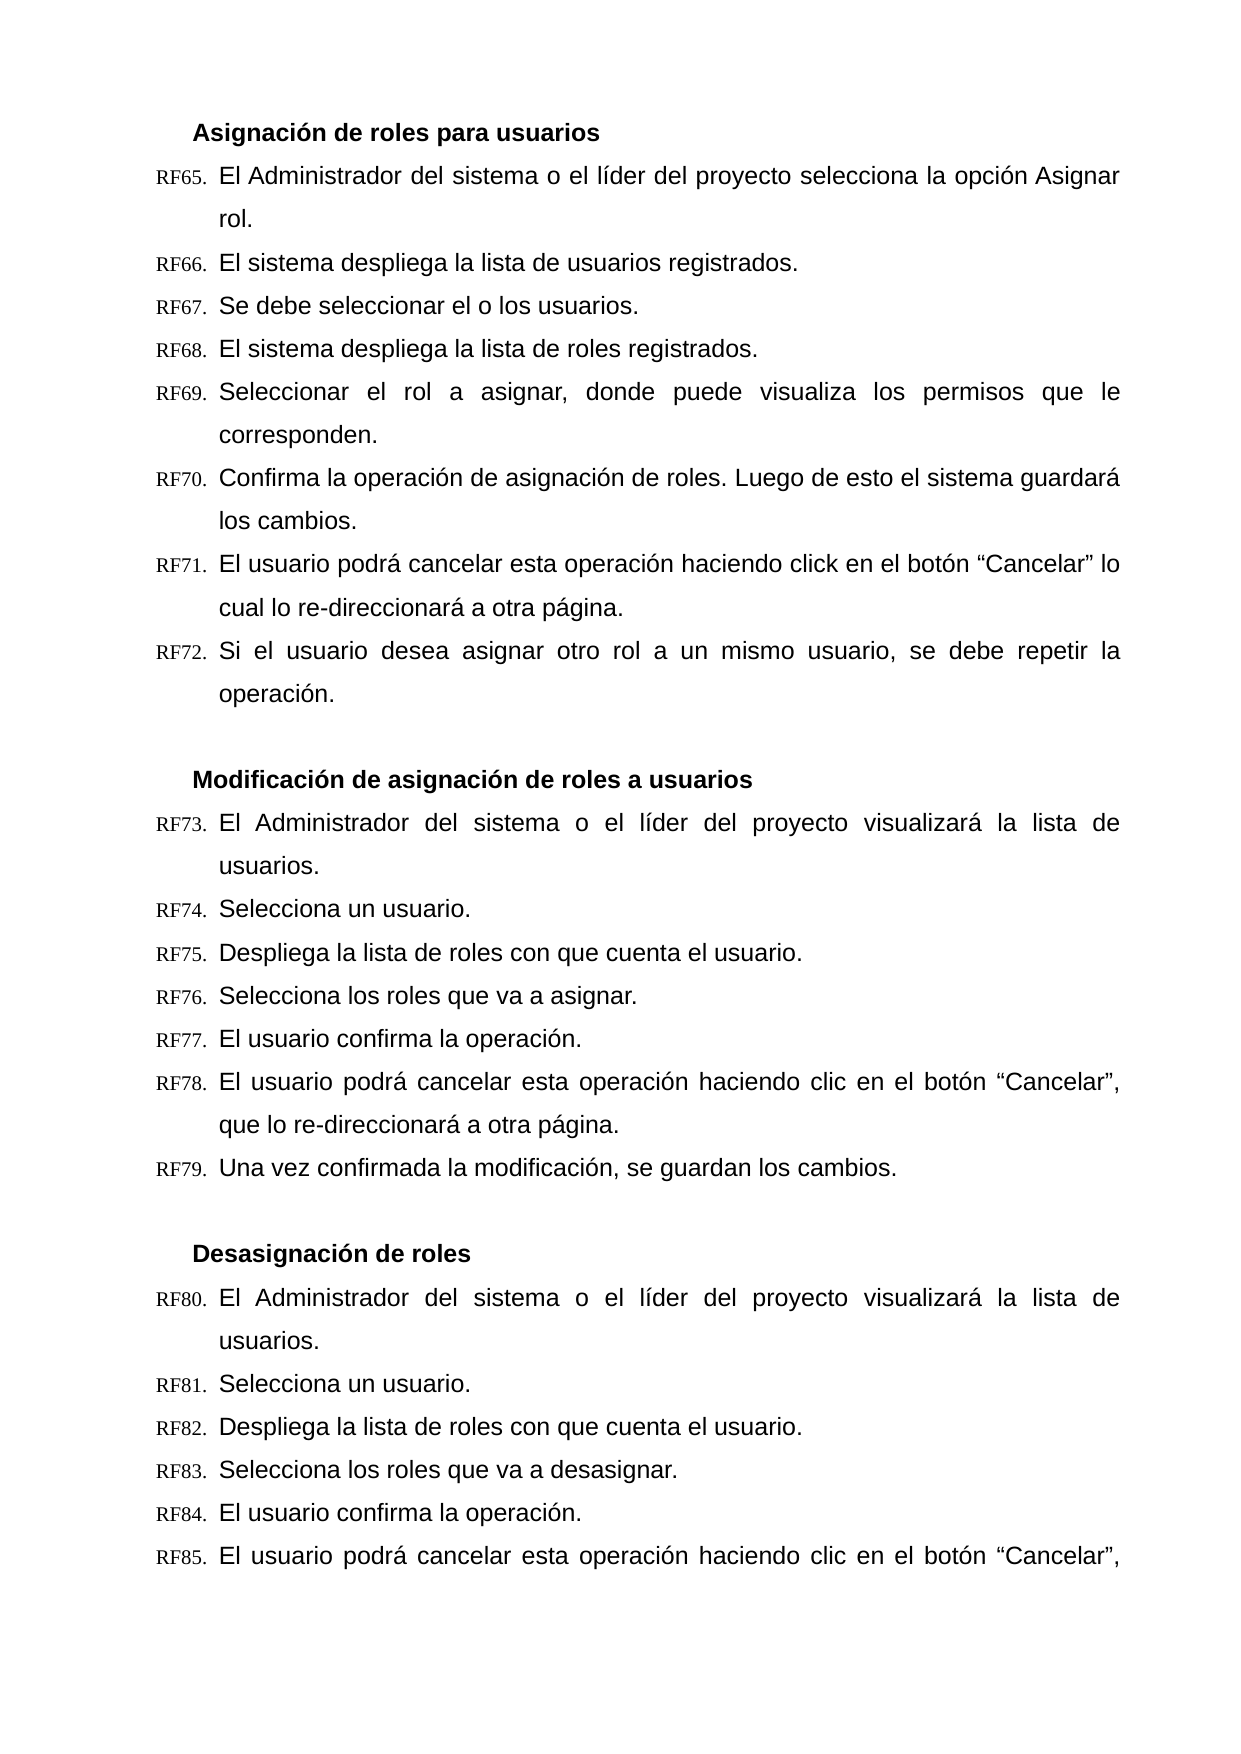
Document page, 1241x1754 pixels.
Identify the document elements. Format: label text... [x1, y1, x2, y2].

list Selecciona los roles que va a desasignar. [156, 1455, 1122, 1484]
list Selecciona un usuario. [156, 894, 1122, 923]
list Una vez confirmada la modificación, se guardan los cambios. [156, 1153, 1122, 1182]
list El sistema despliega la lista de roles registrados. [156, 334, 1122, 362]
list El sistema despliega la lista de usuarios registrados. [156, 247, 1122, 276]
list El usuario podrá cancelar esta operación haciendo clic en el botón “Cancelar”, [156, 1541, 1122, 1570]
list Seleccionar el rol a asignar, donde puede visualiza los permisos que le corresponden. [156, 377, 1122, 449]
list El usuario confirma la operación. [156, 1498, 1122, 1527]
list El Administrador del sistema o el líder del proyecto selecciona la opción Asignar rol. [156, 161, 1122, 233]
list Confirma la operación de asignación de roles. Luego de esto el sistema guardará los cambios. [156, 463, 1122, 535]
text Modificación de asignación de roles a usuarios [118, 765, 1122, 794]
list El Administrador del sistema o el líder del proyecto visualizará la lista de usuarios. [156, 1282, 1122, 1354]
list Despliega la lista de roles con que cuenta el usuario. [156, 1412, 1122, 1441]
list Despliega la lista de roles con que cuenta el usuario. [156, 937, 1122, 966]
list Se debe seleccionar el o los usuarios. [156, 291, 1122, 319]
text Asignación de roles para usuarios [118, 118, 1122, 147]
list El usuario podrá cancelar esta operación haciendo click en el botón “Cancelar” lo cual lo re-direccionará a otra página. [156, 549, 1122, 621]
list Selecciona los roles que va a asignar. [156, 981, 1122, 1009]
list El Administrador del sistema o el líder del proyecto visualizará la lista de usuarios. [156, 808, 1122, 880]
list El usuario podrá cancelar esta operación haciendo clic en el botón “Cancelar”, que lo re-direccionará a otra página. [156, 1067, 1122, 1139]
list Selecciona un usuario. [156, 1369, 1122, 1397]
text Desasignación de roles [118, 1239, 1122, 1268]
list El usuario confirma la operación. [156, 1024, 1122, 1052]
list Si el usuario desea asignar otro rol a un mismo usuario, se debe repetir la operación. [156, 636, 1122, 707]
